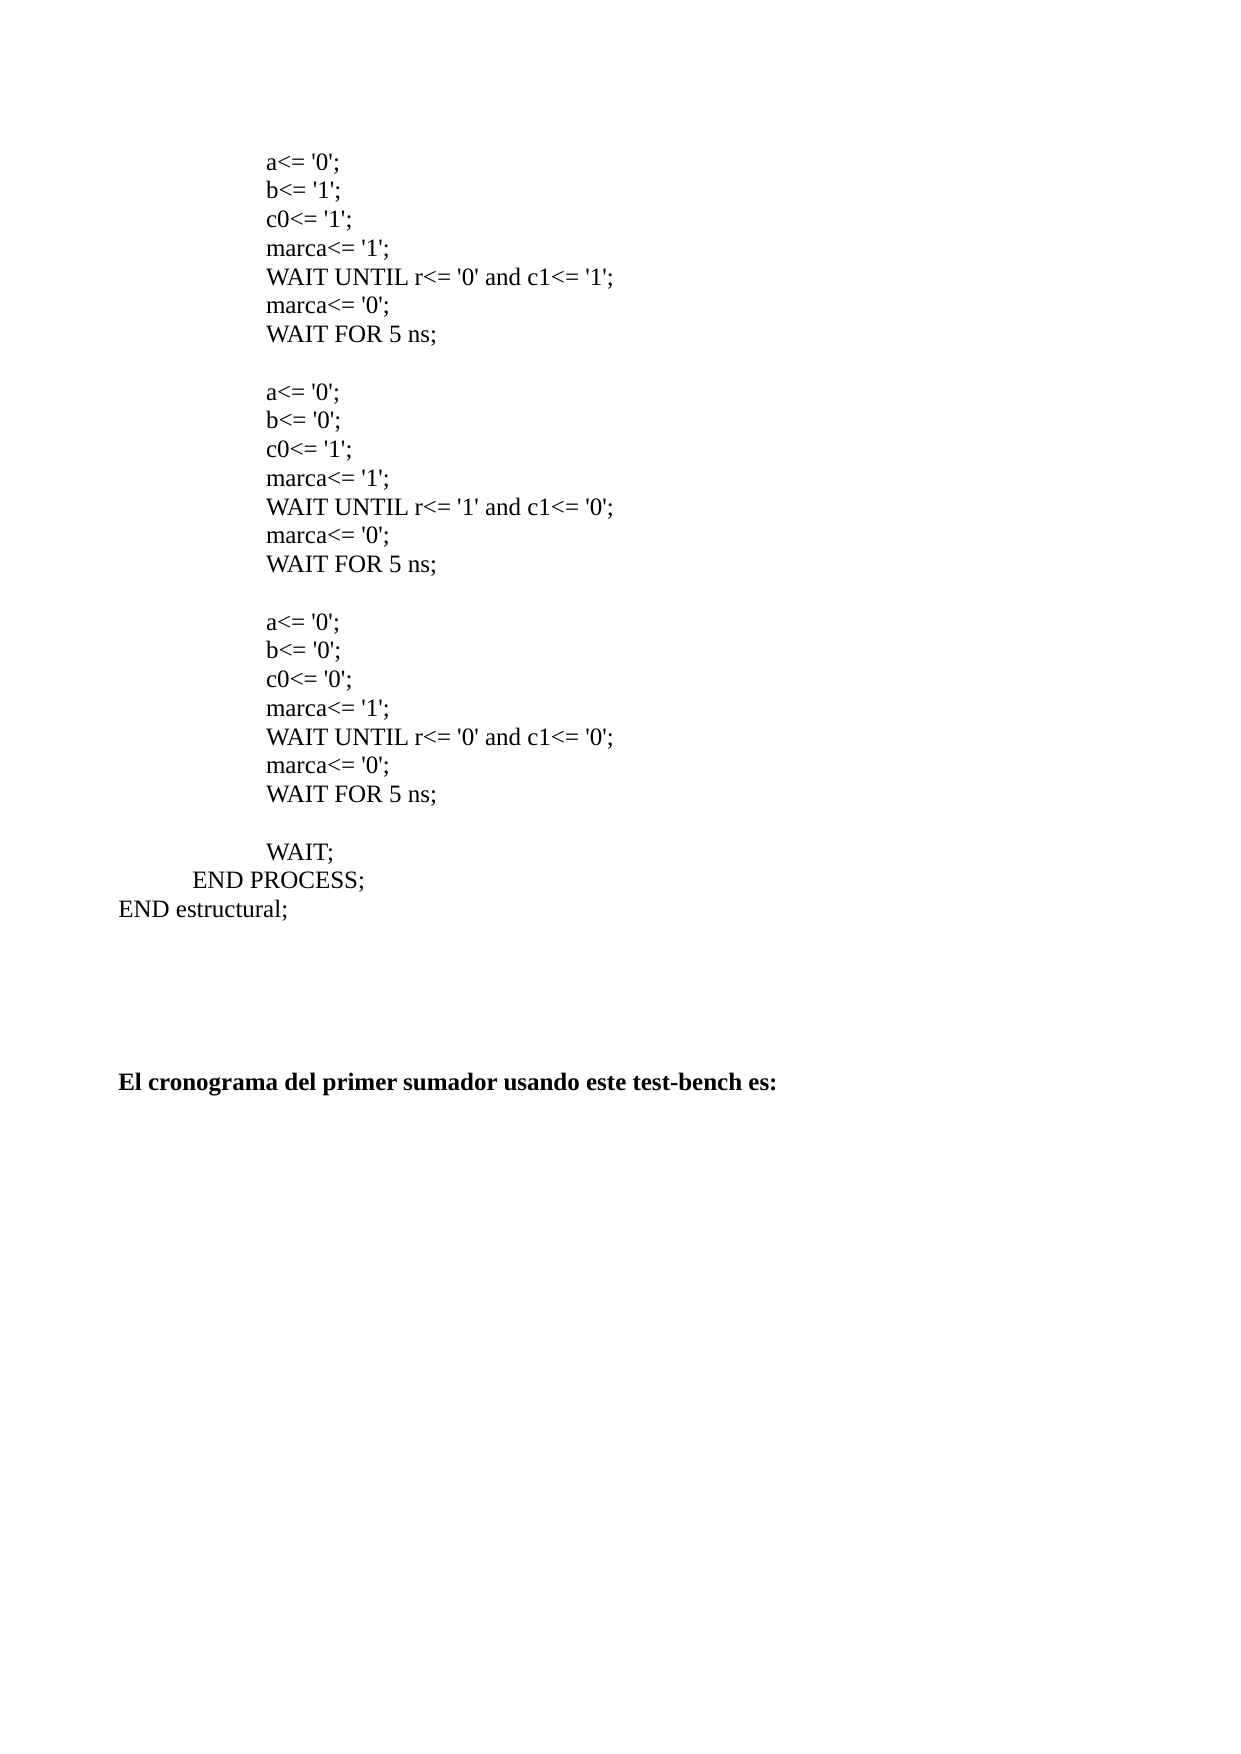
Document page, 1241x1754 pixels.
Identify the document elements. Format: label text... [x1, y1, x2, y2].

text a<= '0'; [118, 147, 1122, 176]
text END PROCESS; [118, 866, 1122, 894]
text WAIT FOR 5 ns; [118, 319, 1122, 348]
text marca<= '0'; [118, 521, 1122, 549]
text WAIT UNTIL r<= '0' and c1<= '1'; [118, 262, 1122, 291]
text c0<= '1'; [118, 434, 1122, 463]
text WAIT UNTIL r<= '1' and c1<= '0'; [118, 492, 1122, 521]
text marca<= '1'; [118, 693, 1122, 722]
text marca<= '0'; [118, 291, 1122, 319]
text a<= '0'; [118, 607, 1122, 636]
text WAIT UNTIL r<= '0' and c1<= '0'; [118, 722, 1122, 751]
text c0<= '1'; [118, 204, 1122, 233]
text b<= '1'; [118, 176, 1122, 204]
text WAIT; [118, 837, 1122, 866]
text b<= '0'; [118, 406, 1122, 434]
text marca<= '1'; [118, 233, 1122, 262]
text marca<= '1'; [118, 463, 1122, 492]
text El cronograma del primer sumador usando este test-bench es: [118, 1067, 1122, 1096]
text END estructural; [118, 894, 1122, 923]
text WAIT FOR 5 ns; [118, 549, 1122, 578]
text a<= '0'; [118, 377, 1122, 406]
text b<= '0'; [118, 636, 1122, 664]
text WAIT FOR 5 ns; [118, 779, 1122, 808]
text marca<= '0'; [118, 751, 1122, 779]
text c0<= '0'; [118, 664, 1122, 693]
